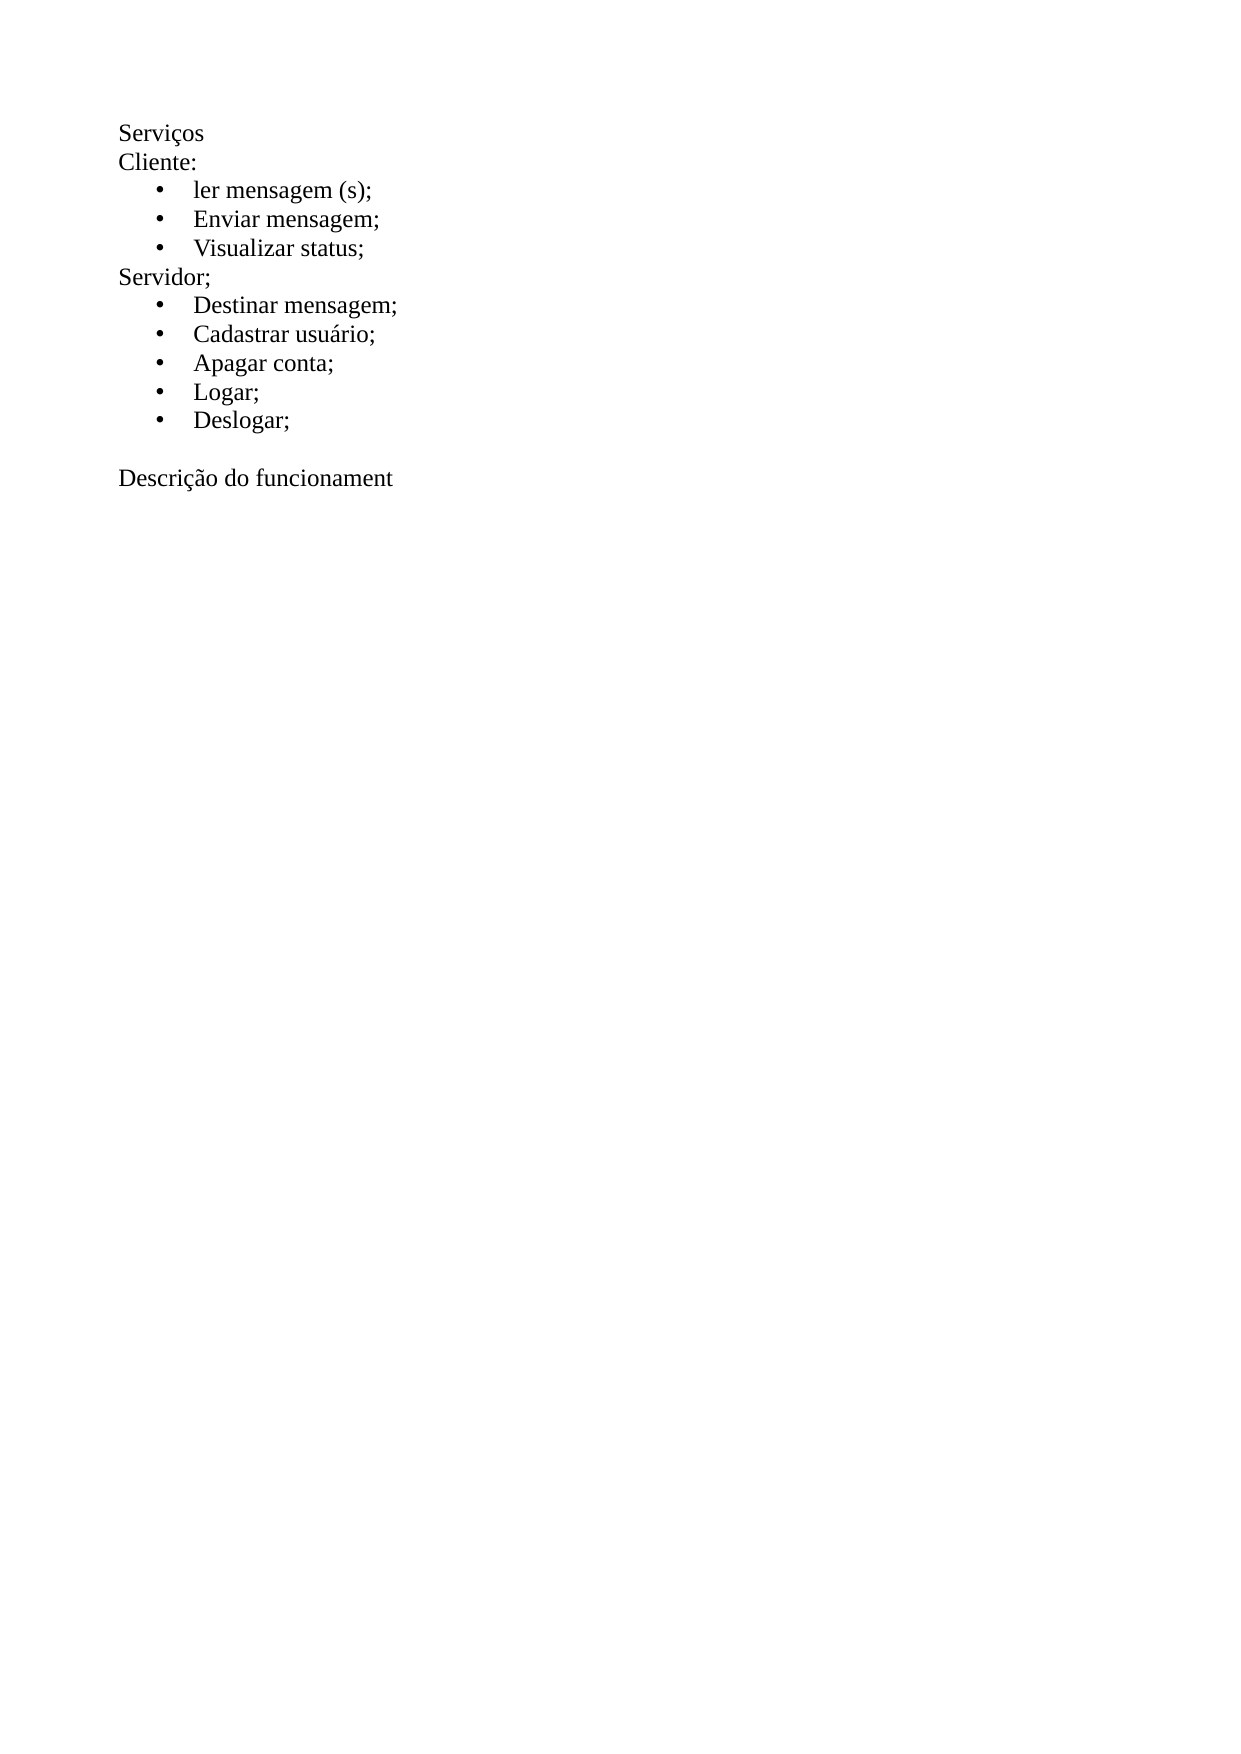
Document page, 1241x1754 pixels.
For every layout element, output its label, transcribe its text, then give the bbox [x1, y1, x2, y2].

list Enviar mensagem; [156, 204, 1122, 233]
text Cliente: [118, 147, 1122, 176]
list Apagar conta; [156, 348, 1122, 377]
list ler mensagem (s); [156, 176, 1122, 204]
text Servidor; [118, 262, 1122, 291]
list Visualizar status; [156, 233, 1122, 262]
list Logar; [156, 377, 1122, 406]
text Descrição do funcionament [118, 463, 1122, 492]
list Deslogar; [156, 406, 1122, 434]
text Serviços [118, 118, 1122, 147]
list Cadastrar usuário; [156, 319, 1122, 348]
list Destinar mensagem; [156, 291, 1122, 319]
